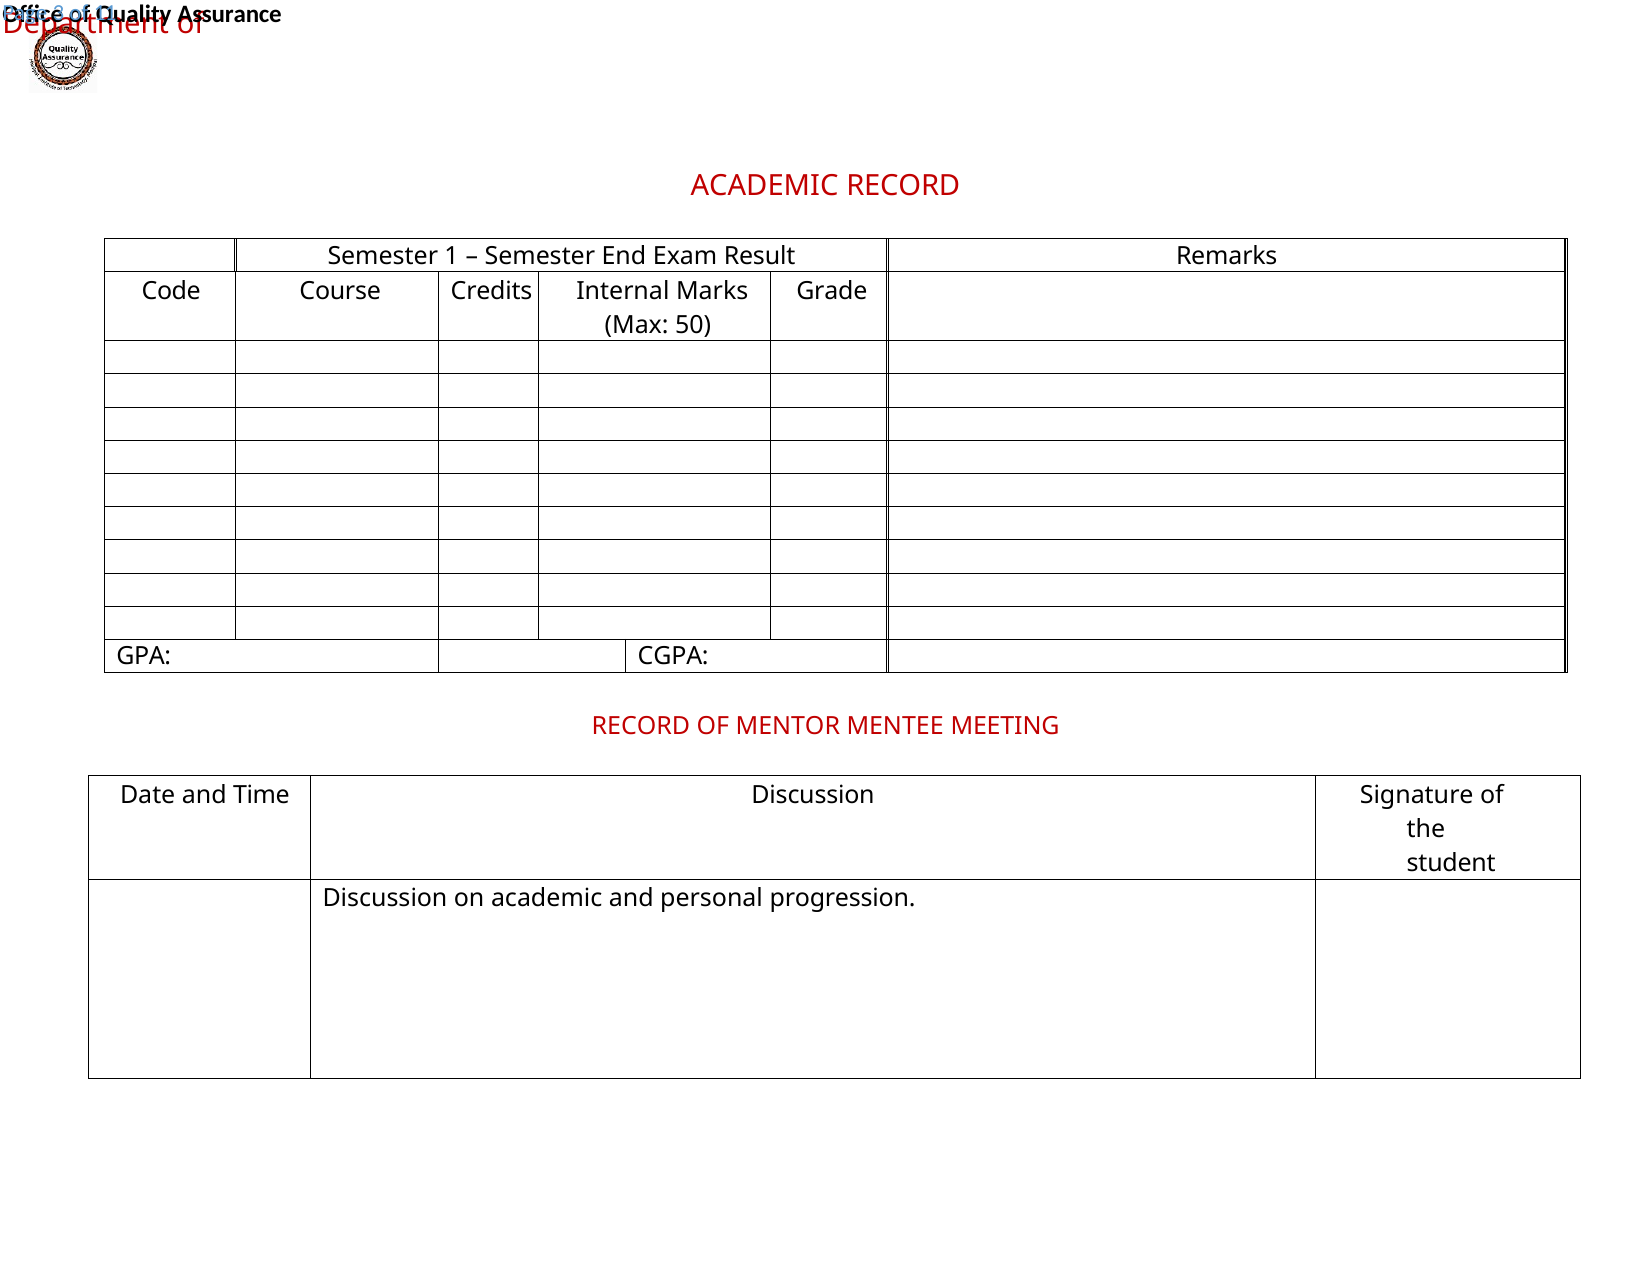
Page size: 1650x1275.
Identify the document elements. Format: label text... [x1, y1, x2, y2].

table_cell [236, 540, 438, 572]
text RECORD OF MENTOR MENTEE MEETING [75, 707, 1575, 741]
table_cell [889, 540, 1564, 572]
table_cell [889, 507, 1564, 539]
table_cell [539, 474, 770, 506]
table_cell [771, 341, 886, 373]
table_cell [539, 374, 770, 407]
table_header Signature of the student [1316, 776, 1580, 878]
table_header [105, 239, 234, 271]
table_cell [539, 540, 770, 572]
table_cell [889, 441, 1564, 473]
table_cell [439, 574, 538, 606]
table_cell [889, 374, 1564, 407]
table_cell Credits [439, 272, 538, 340]
table_cell [771, 540, 886, 572]
table_cell [889, 640, 1564, 672]
table_cell [439, 540, 538, 572]
table_cell [889, 607, 1564, 639]
table_cell [236, 474, 438, 506]
table_cell Grade [771, 272, 886, 340]
table_cell [439, 341, 538, 373]
table_cell [236, 574, 438, 606]
table_cell [439, 441, 538, 473]
picture [45, 23, 54, 31]
table_cell [236, 341, 438, 373]
table_header Discussion [311, 776, 1315, 878]
table_cell [889, 574, 1564, 606]
picture [61, 25, 68, 31]
table_cell [889, 474, 1564, 506]
table_cell [771, 474, 886, 506]
table_cell [539, 607, 770, 639]
table_cell [889, 272, 1564, 340]
table_cell [105, 540, 235, 572]
table_header Date and Time [89, 776, 310, 878]
table_cell Course [236, 272, 438, 340]
table_cell [439, 408, 538, 440]
table_cell [105, 574, 235, 606]
table_cell [889, 341, 1564, 373]
table_cell Internal Marks (Max: 50) [539, 272, 770, 340]
table_cell [439, 607, 538, 639]
table_cell CGPA: [626, 640, 886, 672]
table_cell [105, 607, 235, 639]
table_cell Code [105, 272, 235, 340]
table_cell [771, 507, 886, 539]
table_cell [539, 408, 770, 440]
table_cell [771, 441, 886, 473]
table_cell [539, 441, 770, 473]
table_header Semester 1 – Semester End Exam Result [237, 239, 886, 271]
table_cell [539, 507, 770, 539]
table_cell [889, 408, 1564, 440]
table_cell [105, 408, 235, 440]
table_cell [439, 374, 538, 407]
table_cell [771, 374, 886, 407]
table_cell [439, 640, 625, 672]
table_cell [236, 441, 438, 473]
table_cell [1316, 880, 1580, 1078]
table_cell [236, 374, 438, 407]
table_cell [771, 574, 886, 606]
table_cell [105, 341, 235, 373]
picture [28, 23, 98, 93]
table_cell [105, 507, 235, 539]
table_cell [105, 474, 235, 506]
table_cell [89, 880, 310, 1078]
text ACADEMIC RECORD [75, 164, 1575, 204]
table_cell [539, 341, 770, 373]
table_cell [771, 607, 886, 639]
table_cell [439, 507, 538, 539]
table_cell [105, 374, 235, 407]
table_cell [439, 474, 538, 506]
table_cell [539, 574, 770, 606]
table_cell [236, 607, 438, 639]
table_cell [236, 507, 438, 539]
table_cell GPA: [105, 640, 438, 672]
table_cell Discussion on academic and personal progression. [311, 880, 1315, 1078]
table_cell [771, 408, 886, 440]
table_header Remarks [889, 239, 1564, 271]
table_cell [236, 408, 438, 440]
table_cell [105, 441, 235, 473]
